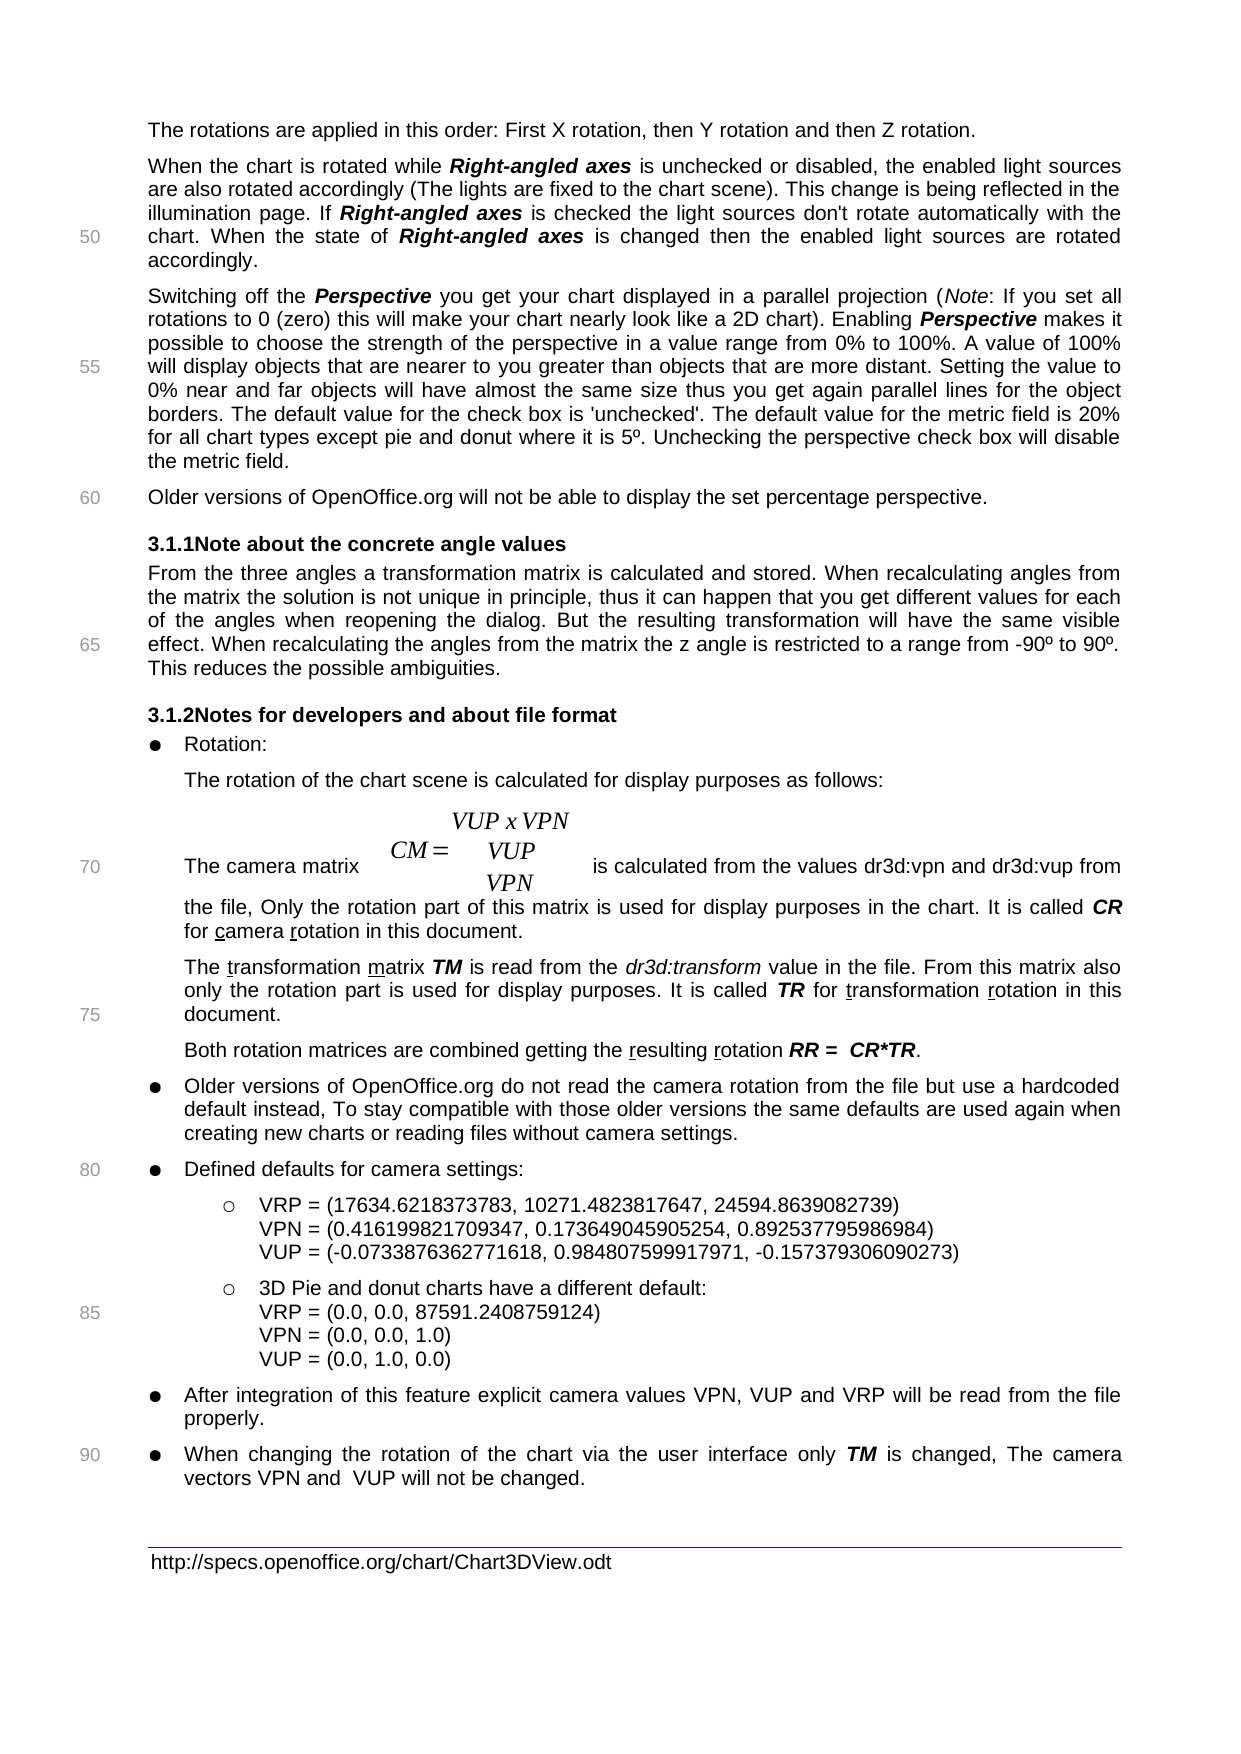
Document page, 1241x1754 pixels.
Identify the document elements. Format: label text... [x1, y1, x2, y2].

list The camera matrix is calculated from the values dr3d:vpn and dr3d:vup from the file, Only the rotation part of this matrix is used for display purposes in the chart. It is called CR for camera rotation in this document. [148, 805, 1122, 943]
list Rotation: [148, 733, 1122, 756]
list After integration of this feature explicit camera values VPN, VUP and VRP will be read from the file properly. [148, 1383, 1122, 1430]
list The transformation matrix TM is read from the dr3d:transform value in the file. From this matrix also only the rotation part is used for display purposes. It is called TR for transformation rotation in this document. [148, 955, 1122, 1026]
text The rotations are applied in this order: First X rotation, then Y rotation and then Z rotation. [148, 118, 1122, 142]
text Switching off the Perspective you get your chart displayed in a parallel projection (Note: If you set all rotations to 0 (zero) this will make your chart nearly look like a 2D chart). Enabling Perspective makes it possible to choose the strength of the perspective in a value range from 0% to 100%. A value of 100% will display objects that are nearer to you greater than objects that are more distant. Setting the value to 0% near and far objects will have almost the same size thus you get again parallel lines for the object borders. The default value for the check box is 'unchecked'. The default value for the metric field is 20% for all chart types except pie and donut where it is 5º. Unchecking the perspective check box will disable the metric field. [148, 284, 1122, 473]
list 3D Pie and donut charts have a different default: VRP = (0.0, 0.0, 87591.2408759124) VPN = (0.0, 0.0, 1.0) VUP = (0.0, 1.0, 0.0) [221, 1277, 1122, 1371]
text From the three angles a transformation matrix is calculated and stored. When recalculating angles from the matrix the solution is not unique in principle, thus it can happen that you get different values for each of the angles when reopening the dialog. But the resulting transformation will have the same visible effect. When recalculating the angles from the matrix the z angle is restricted to a range from -90º to 90º. This reduces the possible ambiguities. [148, 562, 1122, 679]
list The rotation of the chart scene is calculated for display purposes as follows: [148, 769, 1122, 792]
text Older versions of OpenOffice.org will not be able to display the set percentage perspective. [148, 485, 1122, 509]
list VRP = (17634.6218373783, 10271.4823817647, 24594.8639082739) VPN = (0.416199821709347, 0.173649045905254, 0.892537795986984) VUP = (-0.0733876362771618, 0.984807599917971, -0.157379306090273) [221, 1193, 1122, 1264]
text When the chart is rotated while Right-angled axes is unchecked or disabled, the enabled light sources are also rotated accordingly (The lights are fixed to the chart scene). This change is being reflected in the illumination page. If Right-angled axes is checked the light sources don't rotate automatically with the chart. When the state of Right-angled axes is changed then the enabled light sources are rotated accordingly. [148, 154, 1122, 272]
subtitle Notes for developers and about file format [148, 703, 1122, 727]
list Both rotation matrices are combined getting the resulting rotation RR = CR*TR. [148, 1038, 1122, 1062]
subtitle Note about the concrete angle values [148, 532, 1122, 556]
list Older versions of OpenOffice.org do not read the camera rotation from the file but use a hardcoded default instead, To stay compatible with those older versions the same defaults are used again when creating new charts or reading files without camera settings. [148, 1074, 1122, 1145]
list When changing the rotation of the chart via the user interface only TM is changed, The camera vectors VPN and VUP will not be changed. [148, 1443, 1122, 1490]
list Defined defaults for camera settings: [148, 1157, 1122, 1181]
